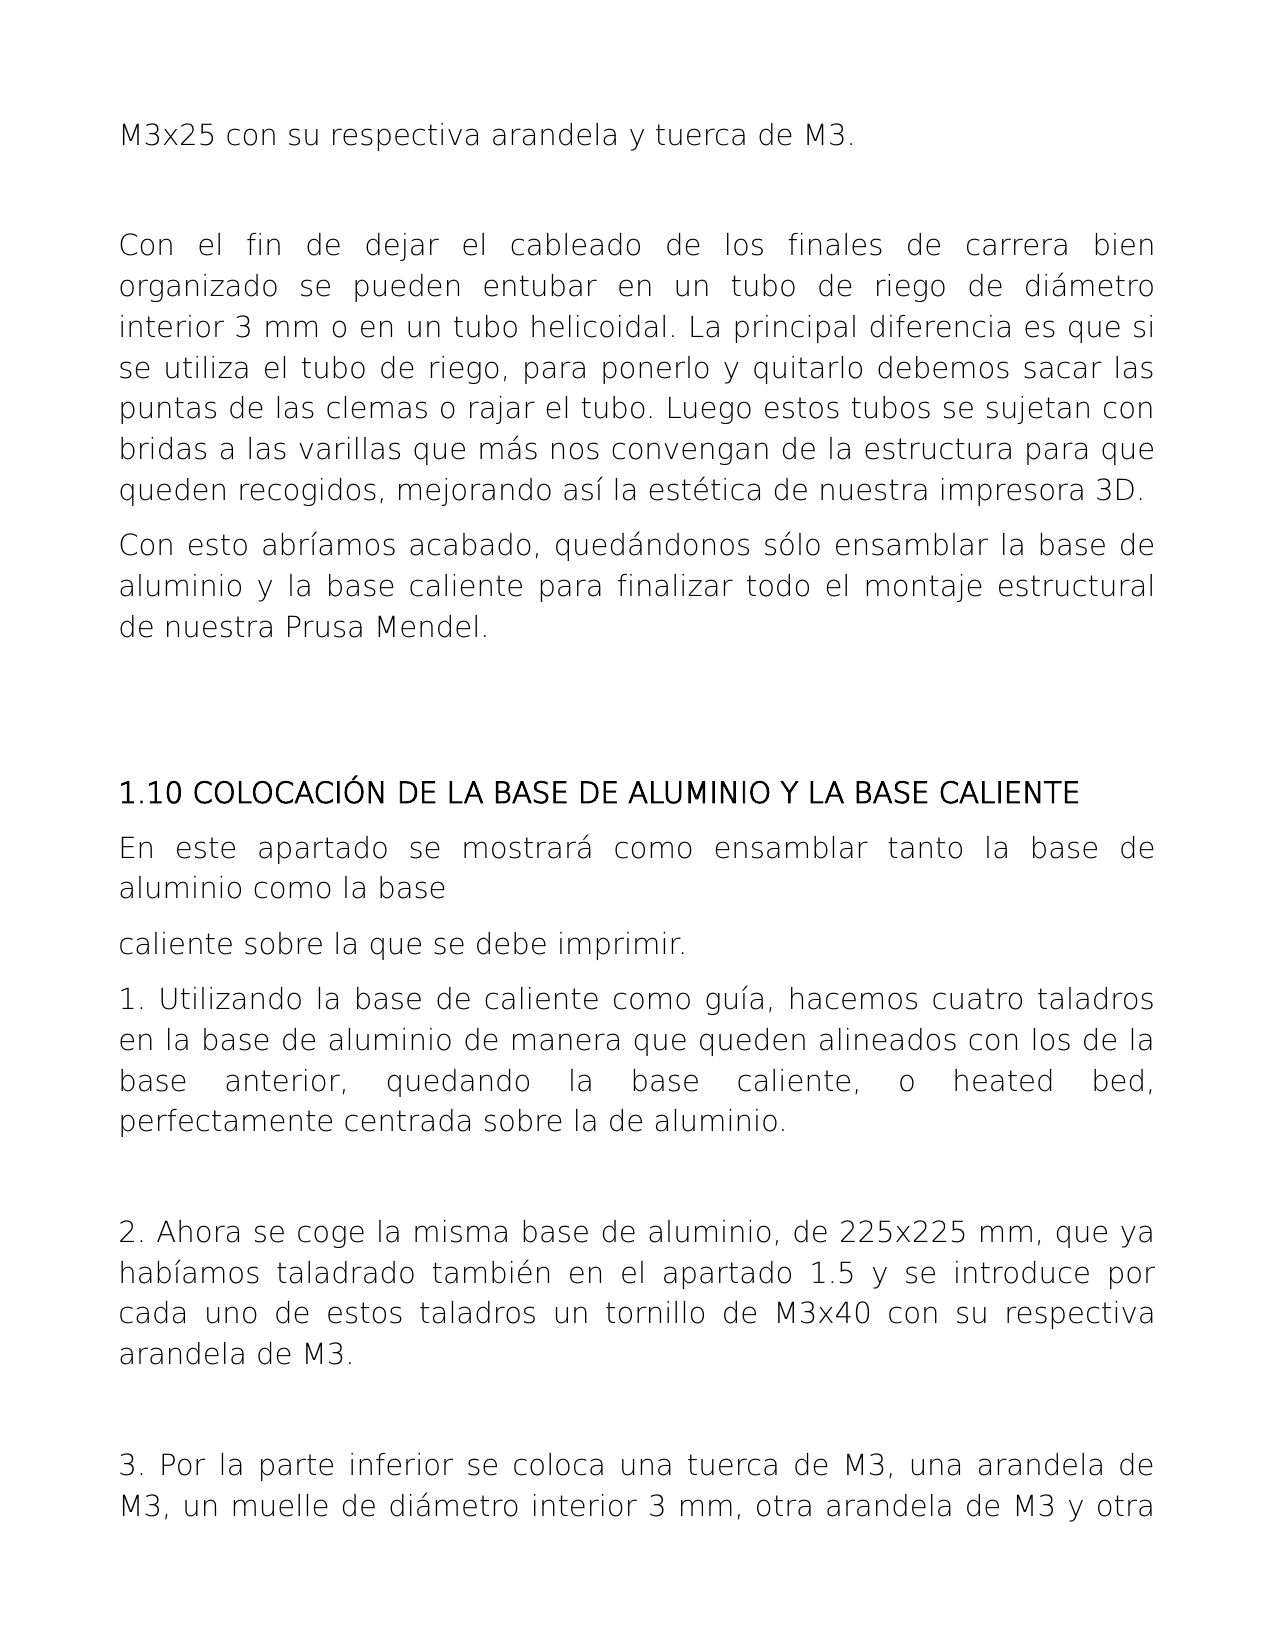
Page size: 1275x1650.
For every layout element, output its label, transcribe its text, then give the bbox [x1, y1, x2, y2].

text M3x25 con su respectiva arandela y tuerca de M3. [118, 118, 1157, 152]
text 1.10 COLOCACIÓN DE LA BASE DE ALUMINIO Y LA BASE CALIENTE [118, 776, 1157, 810]
text 3. Por la parte inferior se coloca una tuerca de M3, una arandela de M3, un muelle de diámetro interior 3 mm, otra arandela de M3 y otra [118, 1448, 1157, 1523]
text Con el fin de dejar el cableado de los finales de carrera bien organizado se pueden entubar en un tubo de riego de diámetro interior 3 mm o en un tubo helicoidal. La principal diferencia es que si se utiliza el tubo de riego, para ponerlo y quitarlo debemos sacar las puntas de las clemas o rajar el tubo. Luego estos tubos se sujetan con bridas a las varillas que más nos convengan de la estructura para que queden recogidos, mejorando así la estética de nuestra impresora 3D. [118, 229, 1157, 507]
text 1. Utilizando la base de caliente como guía, hacemos cuatro taladros en la base de aluminio de manera que queden alineados con los de la base anterior, quedando la base caliente, o heated bed, perfectamente centrada sobre la de aluminio. [118, 982, 1157, 1139]
text Con esto abríamos acabado, quedándonos sólo ensamblar la base de aluminio y la base caliente para finalizar todo el montaje estructural de nuestra Prusa Mendel. [118, 528, 1157, 644]
text 2. Ahora se coge la misma base de aluminio, de 225x225 mm, que ya habíamos taladrado también en el apartado 1.5 y se introduce por cada uno de estos taladros un tornillo de M3x40 con su respectiva arandela de M3. [118, 1215, 1157, 1371]
text En este apartado se mostrará como ensamblar tanto la base de aluminio como la base [118, 831, 1157, 906]
text caliente sobre la que se debe imprimir. [118, 927, 1157, 961]
